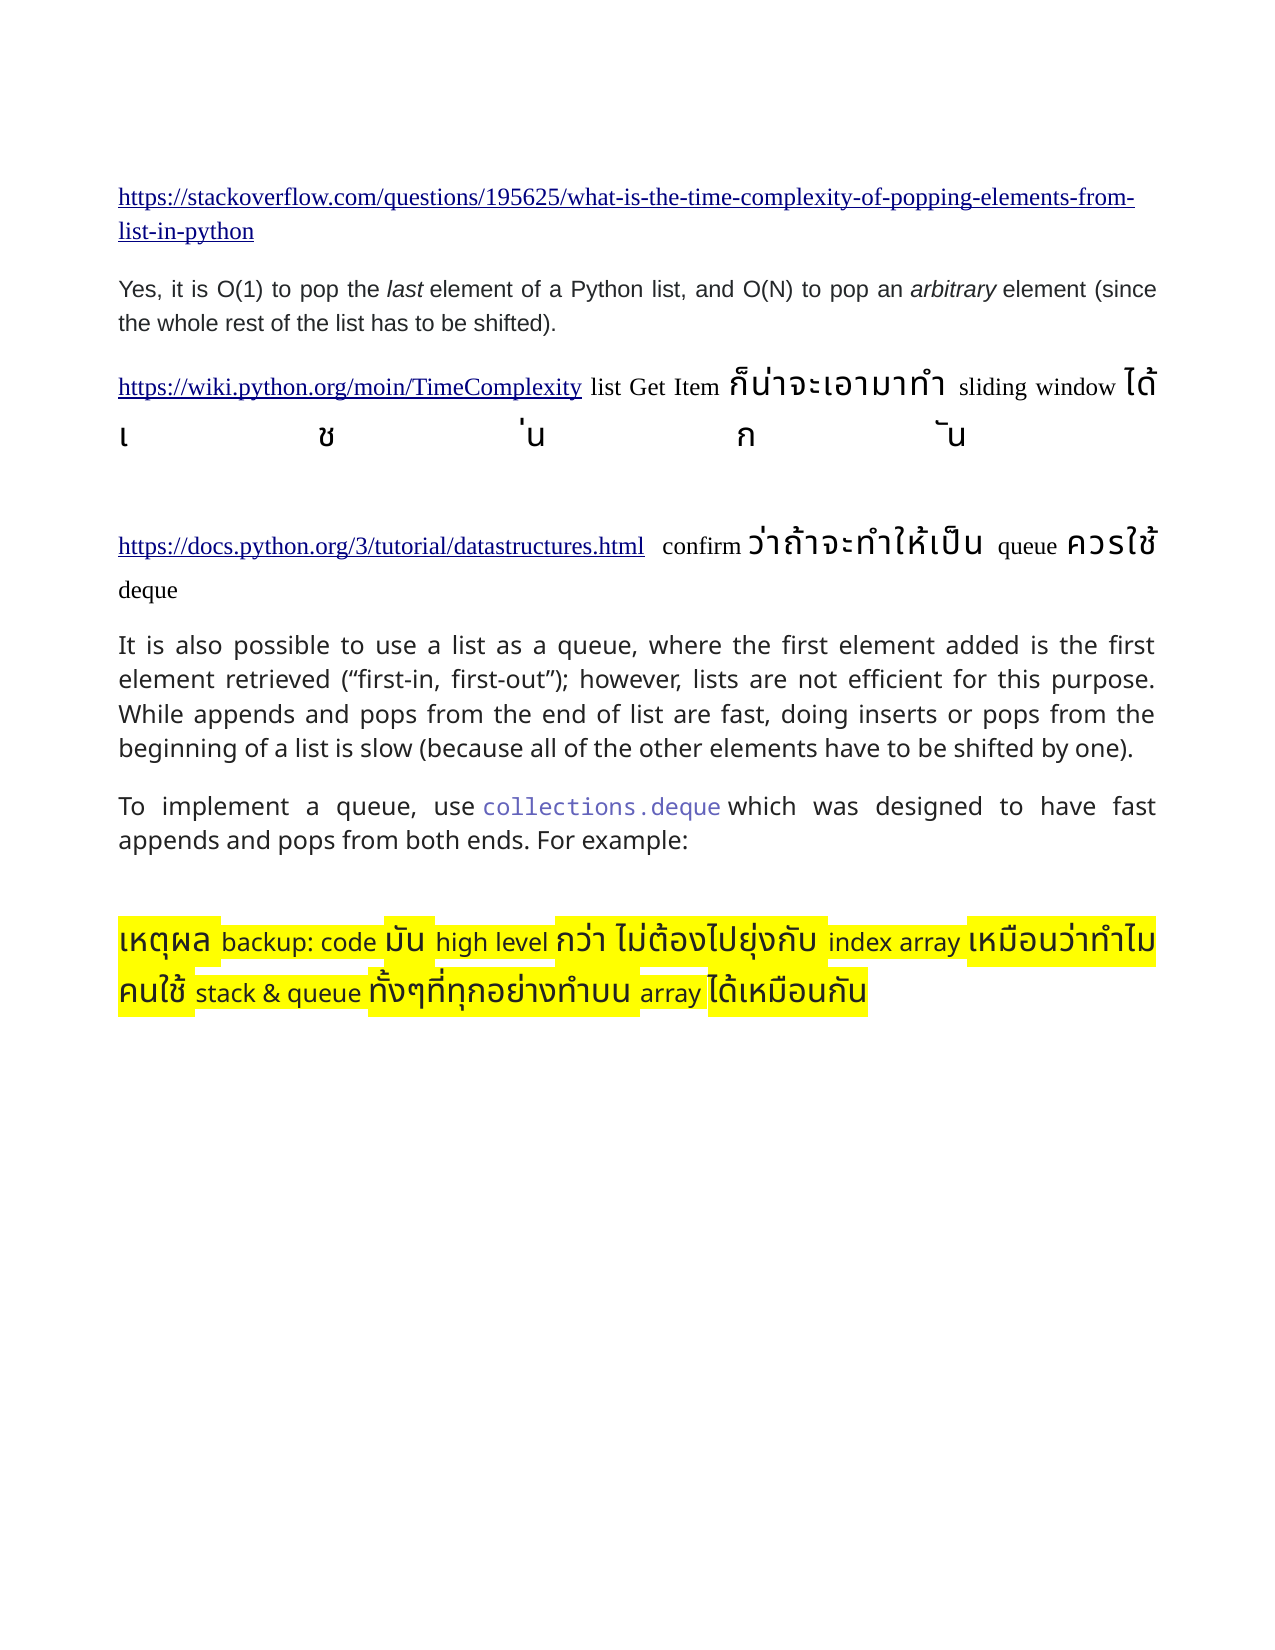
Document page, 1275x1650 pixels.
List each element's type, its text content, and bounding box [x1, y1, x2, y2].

text https://docs.python.org/3/tutorial/datastructures.html confirmว่าถ้าจะทำให้เป็น queue ควรใช้ deque [118, 519, 1157, 604]
text To implement a queue, use collections.deque which was designed to have fast appends and pops from both ends. For example: [118, 788, 1157, 857]
text https://wiki.python.org/moin/TimeComplexity list Get Item ก็น่าจะเอามาทำ sliding window ได้เช่นกัน [118, 360, 1157, 496]
text It is also possible to use a list as a queue, where the first element added is the first element retrieved (“first-in, first-out”); however, lists are not efficient for this purpose. While appends and pops from the end of list are fast, doing inserts or pops from the beginning of a list is slow (because all of the other elements have to be shifted by one). [118, 627, 1157, 765]
text https://stackoverflow.com/questions/195625/what-is-the-time-complexity-of-popping-elements-from-list-in-python [118, 176, 1157, 245]
text Yes, it is O(1) to pop the last element of a Python list, and O(N) to pop an arbitrary element (since the whole rest of the list has to be shifted). [118, 268, 1157, 337]
text เหตุผล backup: code มัน high level กว่า ไม่ต้องไปยุ่งกับ index array เหมือนว่าทำไมคนใช้ stack & queue ทั้งๆที่ทุกอย่างทำบน array ได้เหมือนกัน [118, 916, 1157, 1017]
